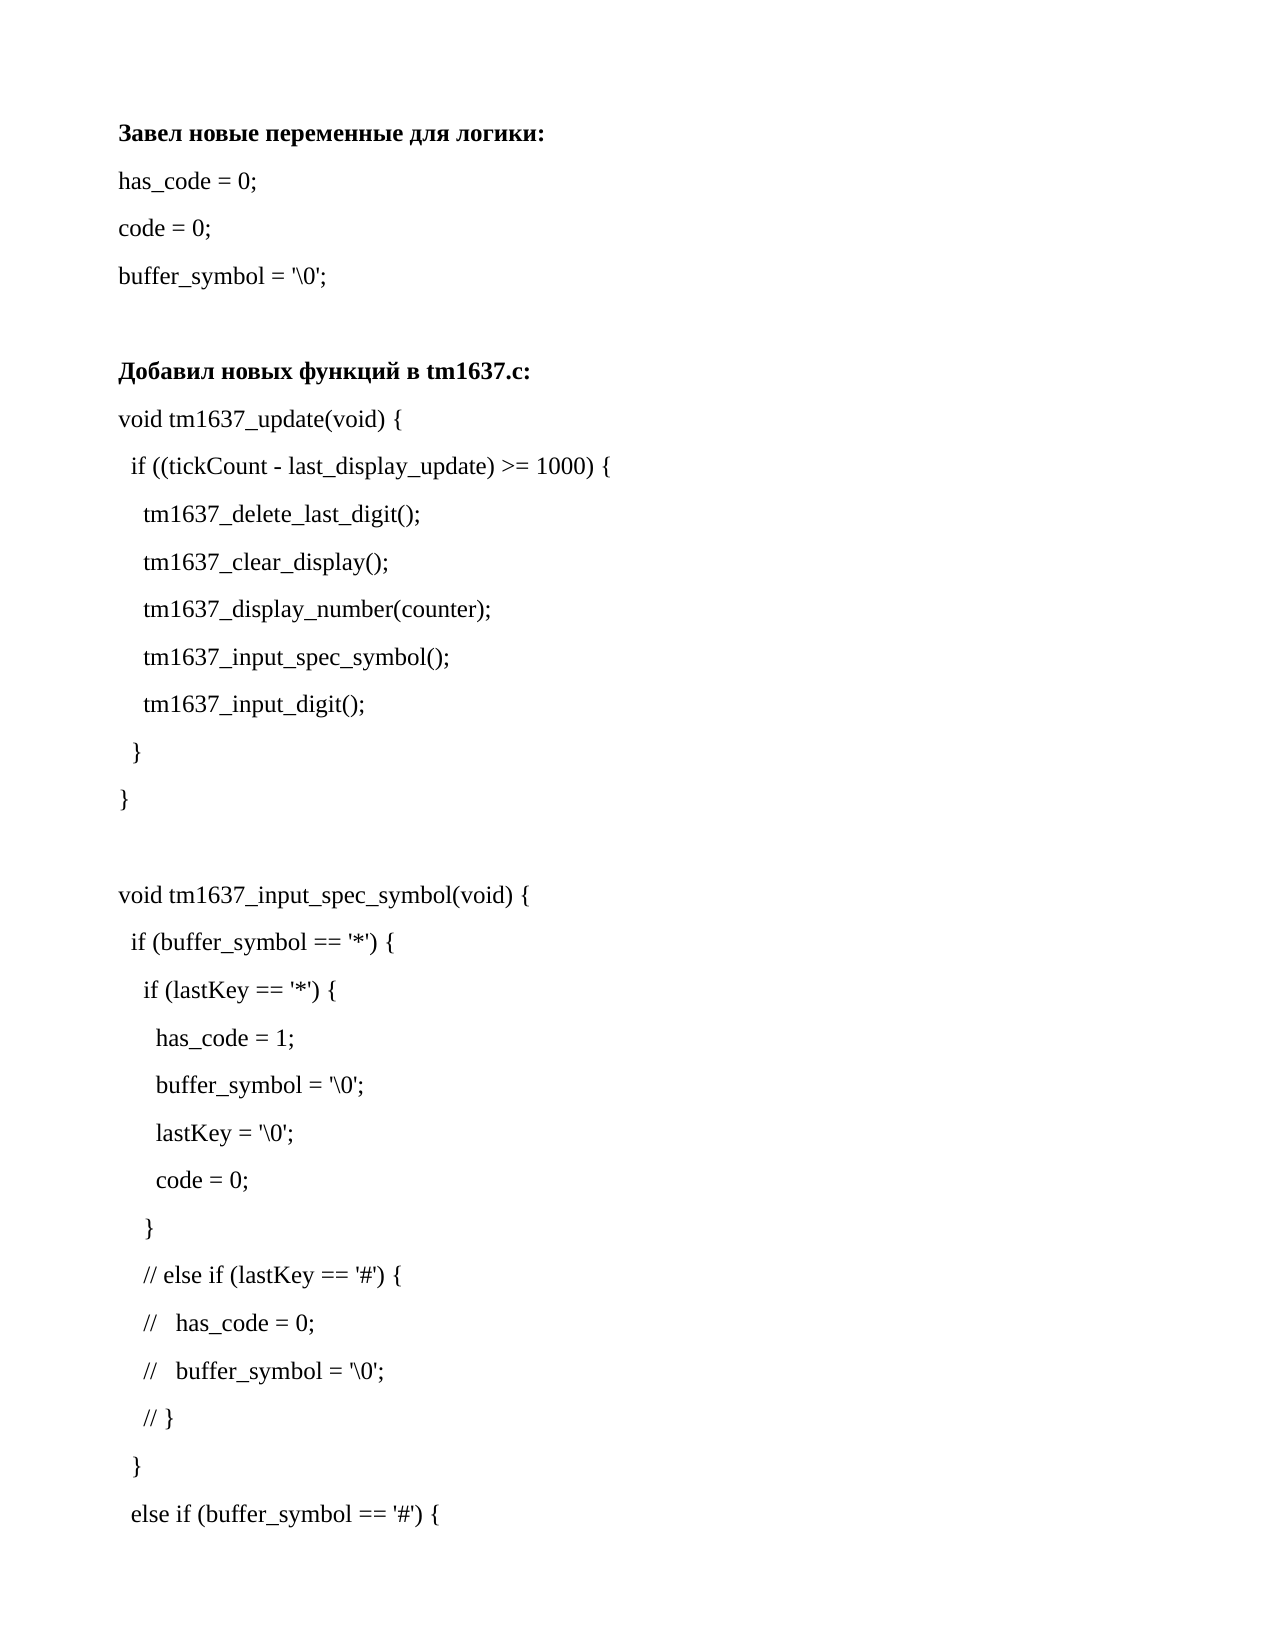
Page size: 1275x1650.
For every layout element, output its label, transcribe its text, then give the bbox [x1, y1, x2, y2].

text } [118, 737, 1157, 766]
text code = 0; [118, 213, 1157, 242]
text } [118, 784, 1157, 813]
text has_code = 0; [118, 166, 1157, 194]
text tm1637_input_digit(); [118, 689, 1157, 718]
text tm1637_input_spec_symbol(); [118, 642, 1157, 671]
text lastKey = '\0'; [118, 1118, 1157, 1147]
text has_code = 1; [118, 1023, 1157, 1051]
text buffer_symbol = '\0'; [118, 1070, 1157, 1099]
text } [118, 1451, 1157, 1480]
text void tm1637_update(void) { [118, 404, 1157, 432]
text tm1637_delete_last_digit(); [118, 499, 1157, 528]
text buffer_symbol = '\0'; [118, 261, 1157, 290]
text tm1637_clear_display(); [118, 547, 1157, 575]
text Завел новые переменные для логики: [118, 118, 1157, 147]
text // has_code = 0; [118, 1308, 1157, 1337]
text tm1637_display_number(counter); [118, 594, 1157, 623]
text } [118, 1213, 1157, 1242]
text Добавил новых функций в tm1637.c: [118, 356, 1157, 385]
text // } [118, 1403, 1157, 1432]
text if (lastKey == '*') { [118, 975, 1157, 1004]
text if ((tickCount - last_display_update) >= 1000) { [118, 451, 1157, 480]
text if (buffer_symbol == '*') { [118, 927, 1157, 956]
text // buffer_symbol = '\0'; [118, 1356, 1157, 1384]
text code = 0; [118, 1165, 1157, 1194]
text else if (buffer_symbol == '#') { [118, 1499, 1157, 1527]
text // else if (lastKey == '#') { [118, 1261, 1157, 1289]
text void tm1637_input_spec_symbol(void) { [118, 880, 1157, 908]
